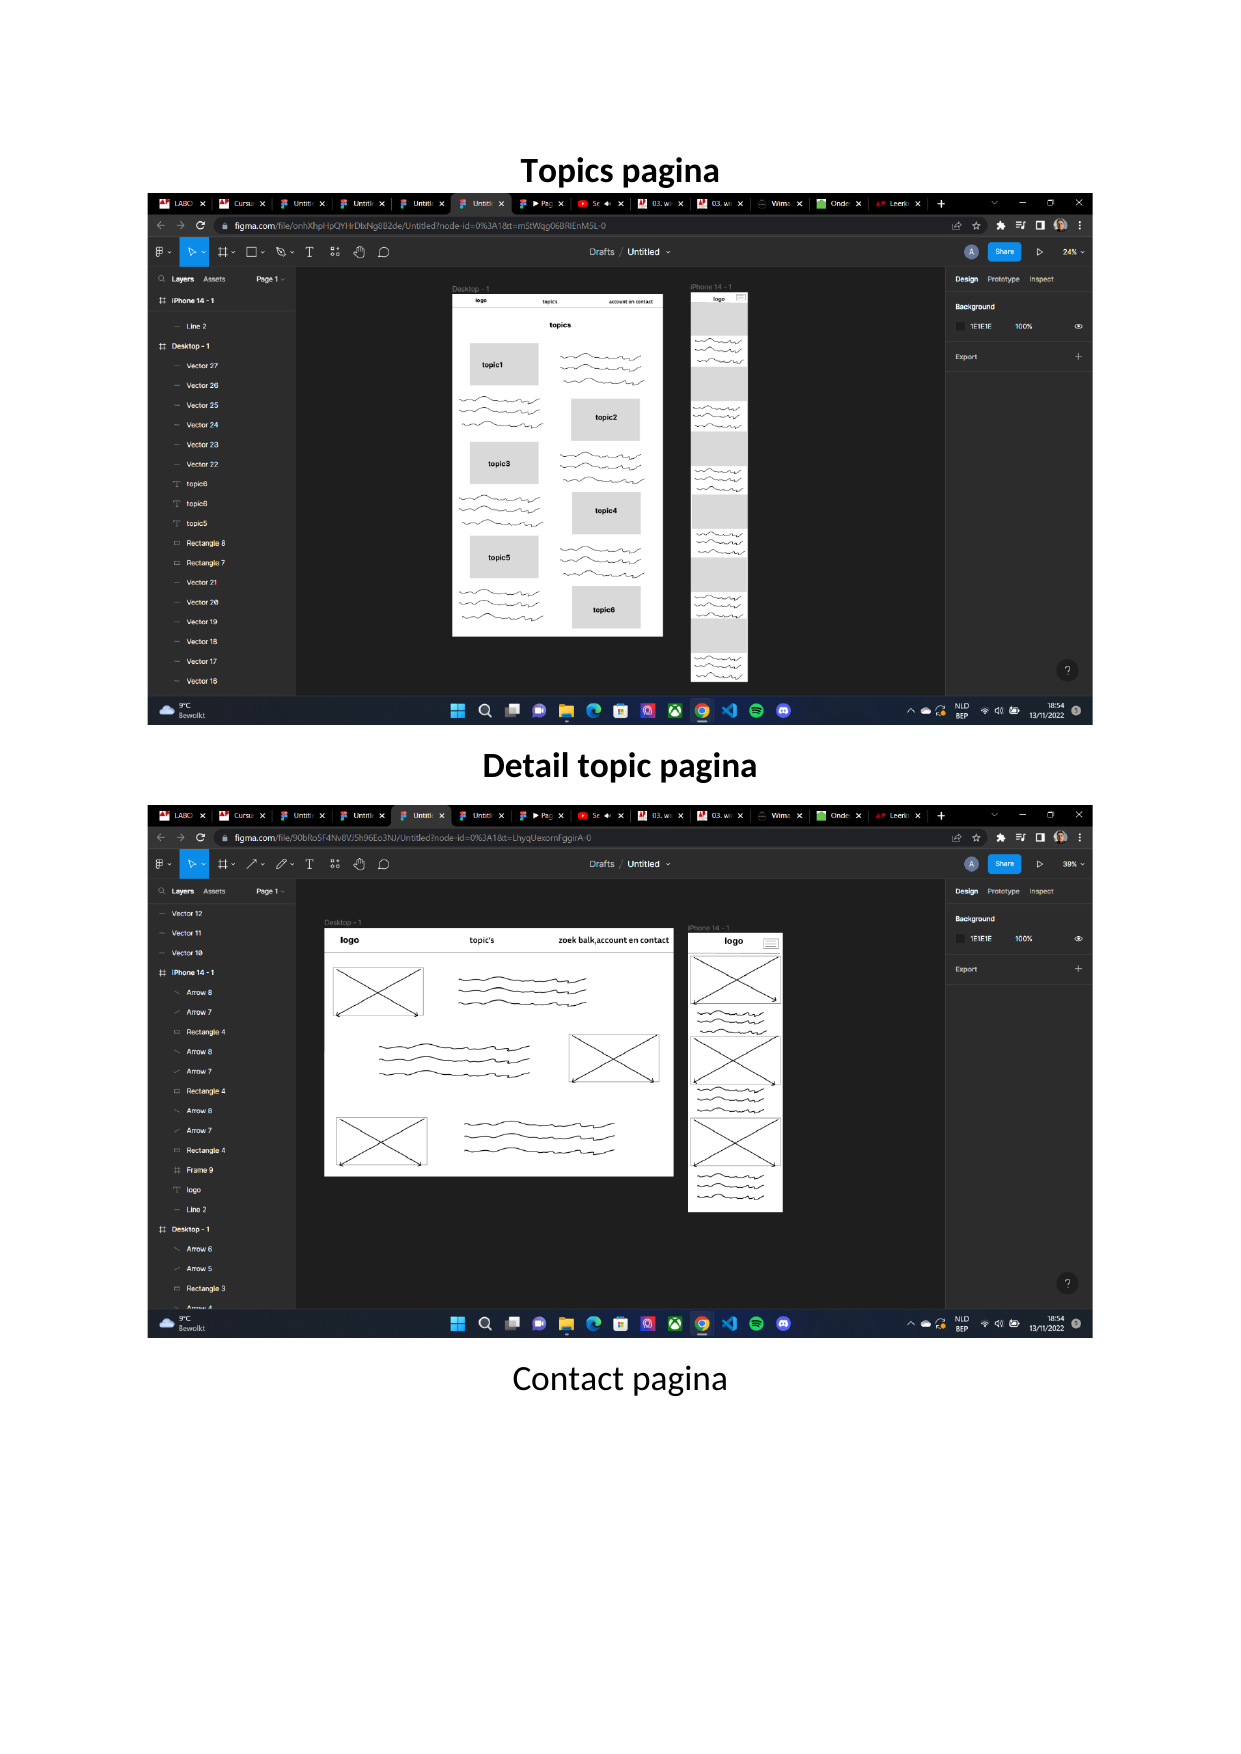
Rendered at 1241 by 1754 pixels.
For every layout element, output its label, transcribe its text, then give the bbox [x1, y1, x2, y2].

text Contact pagina [148, 1356, 1093, 1399]
text Topics pagina [148, 148, 1093, 193]
text Detail topic pagina [148, 743, 1093, 786]
